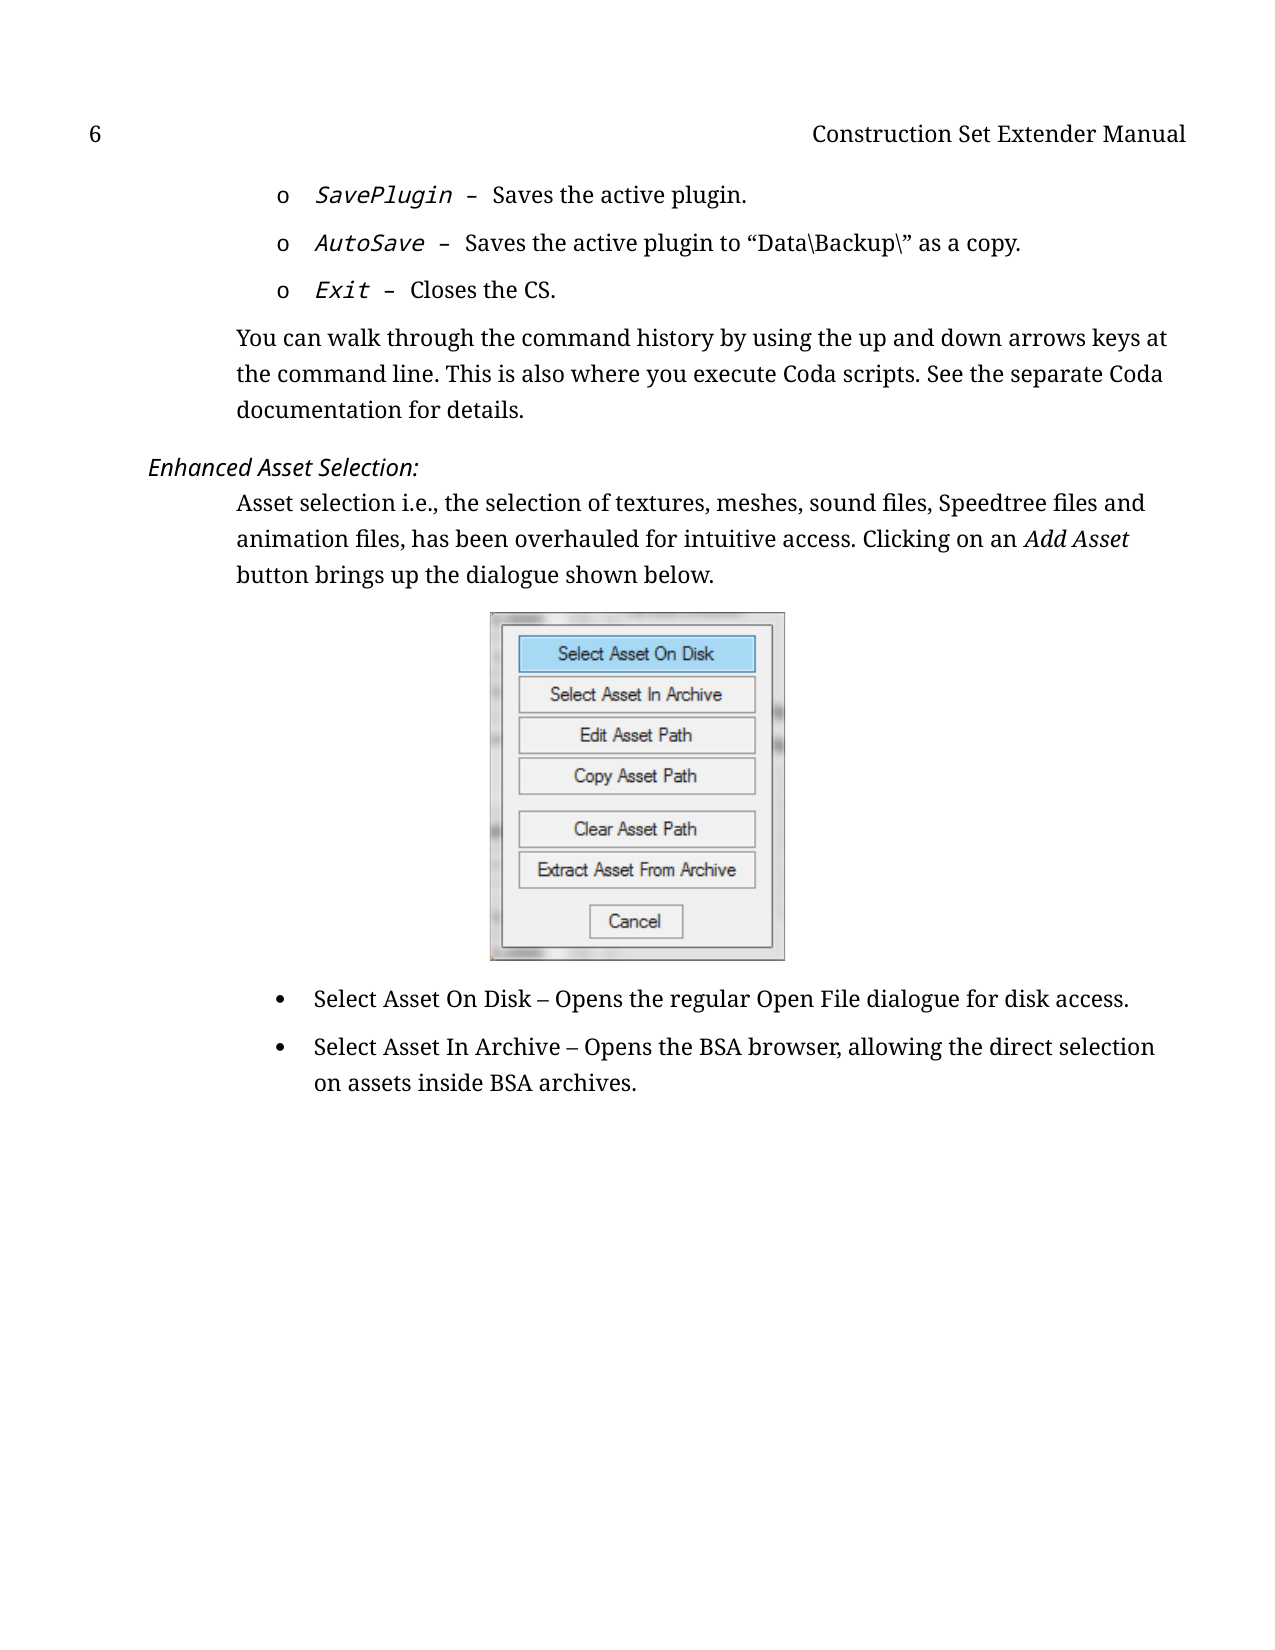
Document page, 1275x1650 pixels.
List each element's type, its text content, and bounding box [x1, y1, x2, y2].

list You can walk through the command history by using the up and down arrows keys at the command line. This is also where you execute Coda scripts. See the separate Coda documentation for details. [236, 322, 1186, 425]
list Select Asset On Disk – Opens the regular Open File dialogue for disk access. [276, 606, 1186, 1015]
subtitle Enhanced Asset Selection: [148, 451, 1186, 483]
list Select Asset In Archive – Opens the BSA browser, allowing the direct selection on assets inside BSA archives. [276, 1031, 1186, 1098]
list SavePlugin – Saves the active plugin. [276, 179, 1186, 210]
picture [489, 612, 786, 961]
list Exit – Closes the CS. [276, 274, 1186, 306]
list Asset selection i.e., the selection of textures, meshes, sound files, Speedtree files and animation files, has been overhauled for intuitive access. Clicking on an Add Asset button brings up the dialogue shown below. [236, 487, 1186, 590]
list AutoSave – Saves the active plugin to “Data\Backup\” as a copy. [276, 227, 1186, 258]
